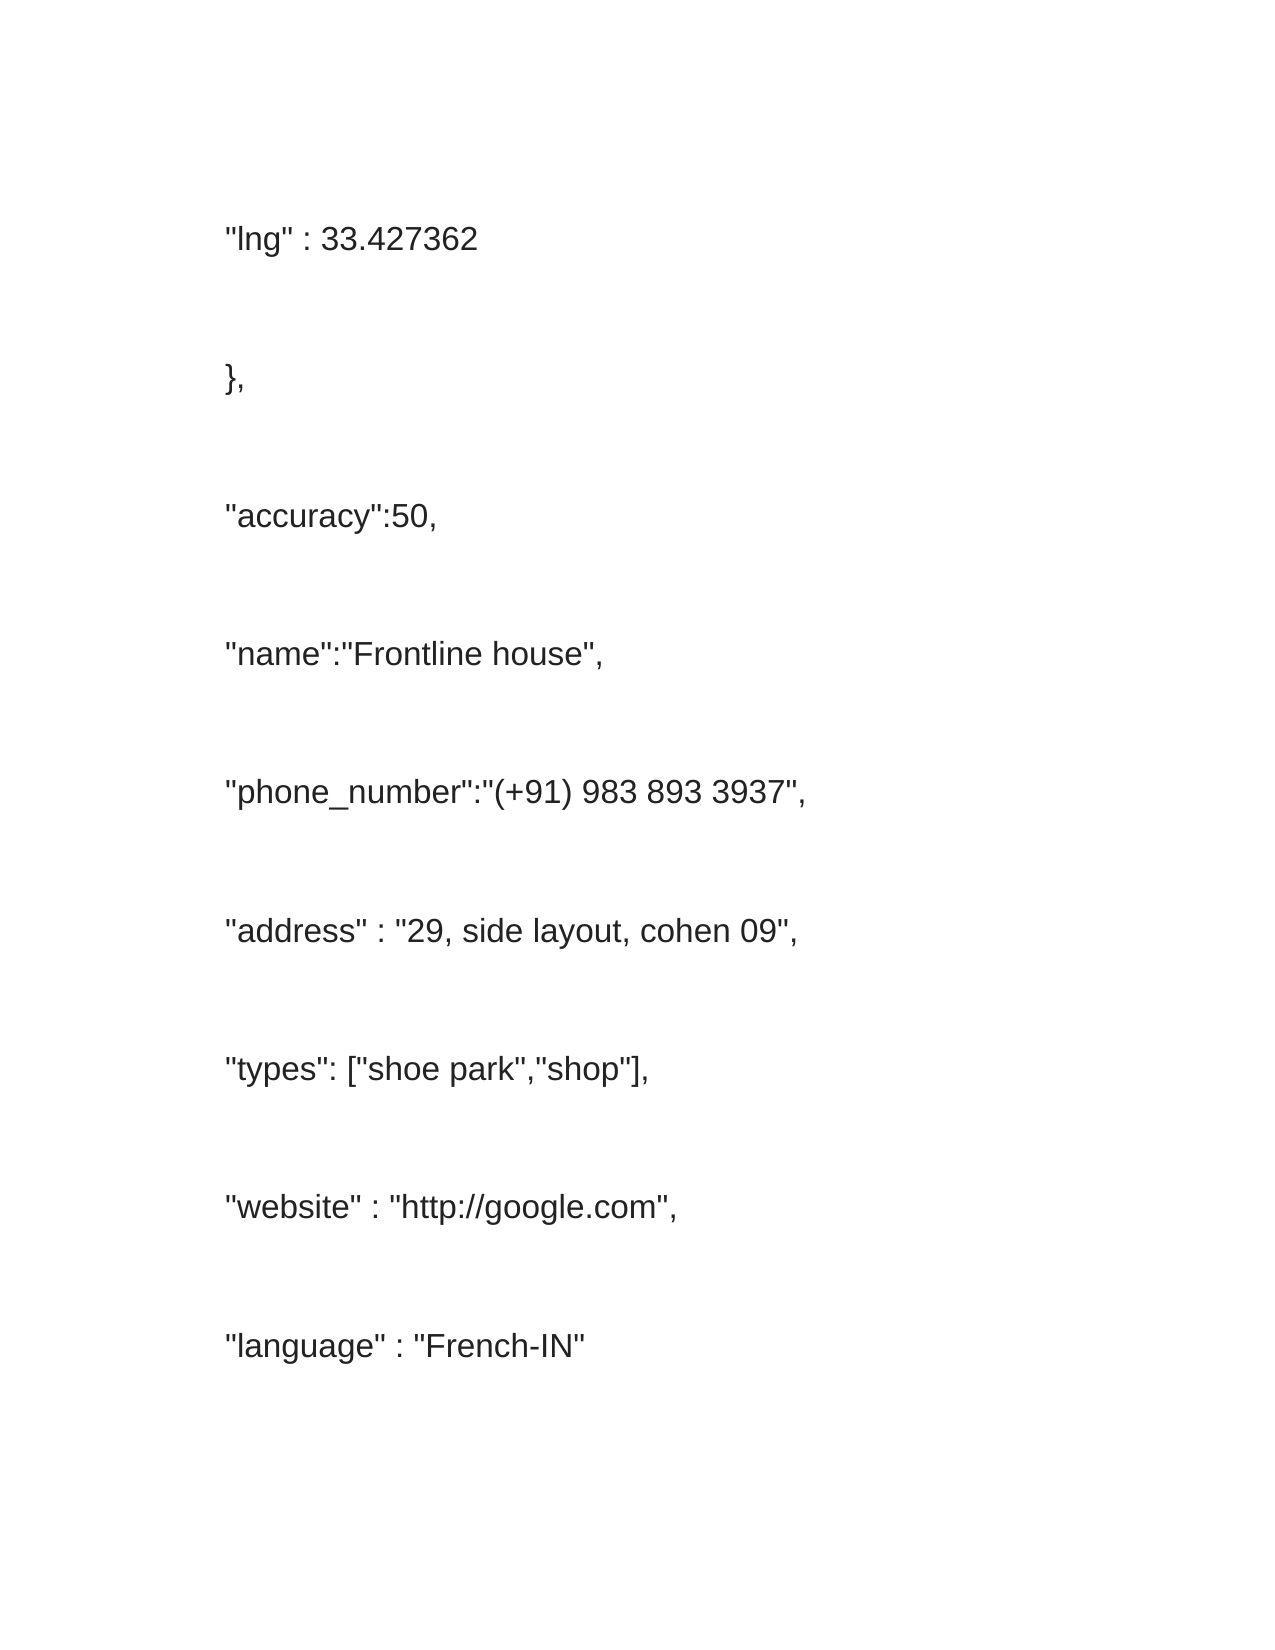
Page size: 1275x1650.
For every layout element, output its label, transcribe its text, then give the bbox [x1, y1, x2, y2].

text "name":"Frontline house", [150, 634, 1125, 673]
text "website" : "http://google.com", [150, 1187, 1125, 1226]
text "address" : "29, side layout, cohen 09", [150, 911, 1125, 949]
text "phone_number":"(+91) 983 893 3937", [150, 772, 1125, 811]
text "lng" : 33.427362 [150, 219, 1125, 258]
text "language" : "French-IN" [150, 1326, 1125, 1364]
text }, [150, 357, 1125, 396]
text "accuracy":50, [150, 496, 1125, 534]
text "types": ["shoe park","shop"], [150, 1049, 1125, 1088]
